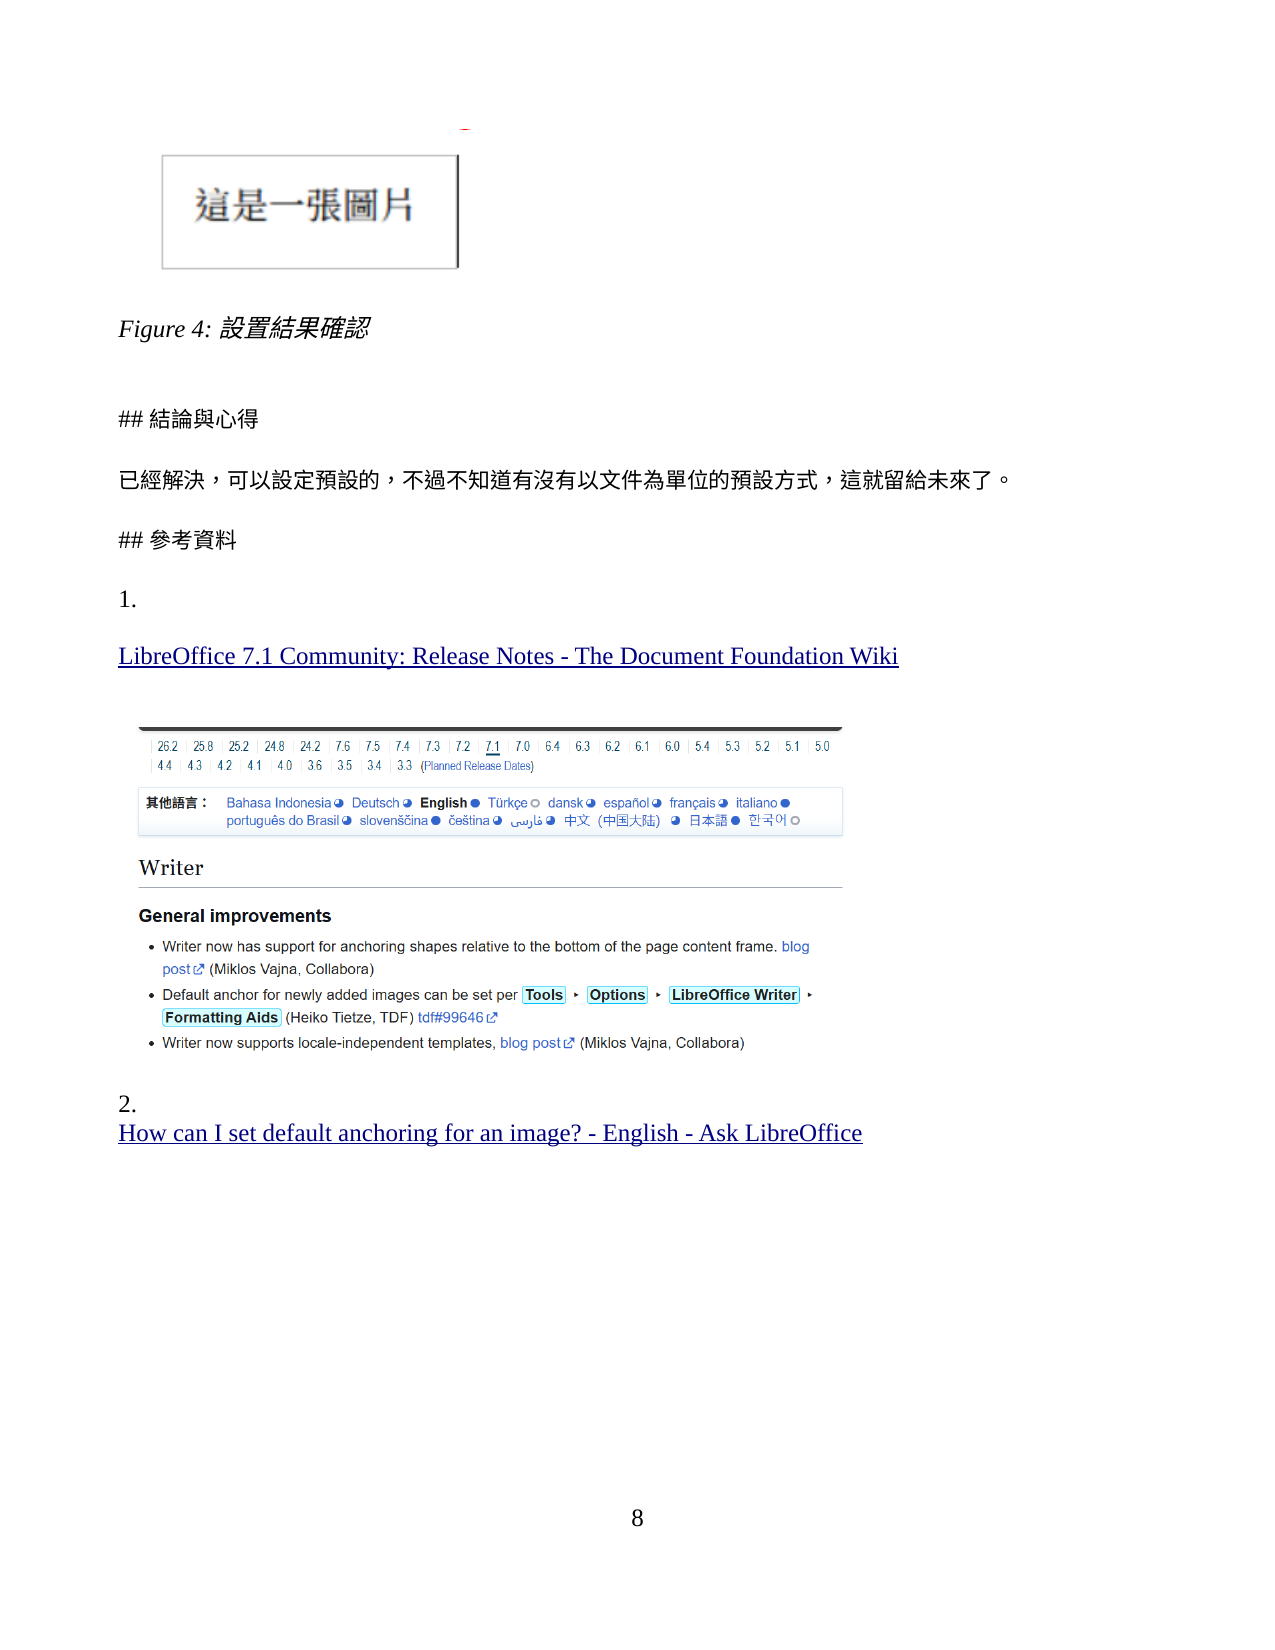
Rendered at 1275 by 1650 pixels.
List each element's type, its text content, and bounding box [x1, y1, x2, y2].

text 已經解決，可以設定預設的，不過不知道有沒有以文件為單位的預設方式，這就留給未來了。 [118, 463, 1157, 494]
text 2. [118, 1089, 1157, 1118]
text Figure 4: 設置結果確認 [118, 309, 517, 345]
picture [118, 727, 847, 1061]
text ## 結論與心得 [118, 402, 1157, 434]
text How can I set default anchoring for an image? - English - Ask LibreOffice [118, 1118, 1157, 1147]
picture [118, 130, 517, 309]
text 1. [118, 584, 1157, 612]
text LibreOffice 7.1 Community: Release Notes - The Document Foundation Wiki [118, 641, 1157, 670]
text ## 參考資料 [118, 523, 1157, 555]
